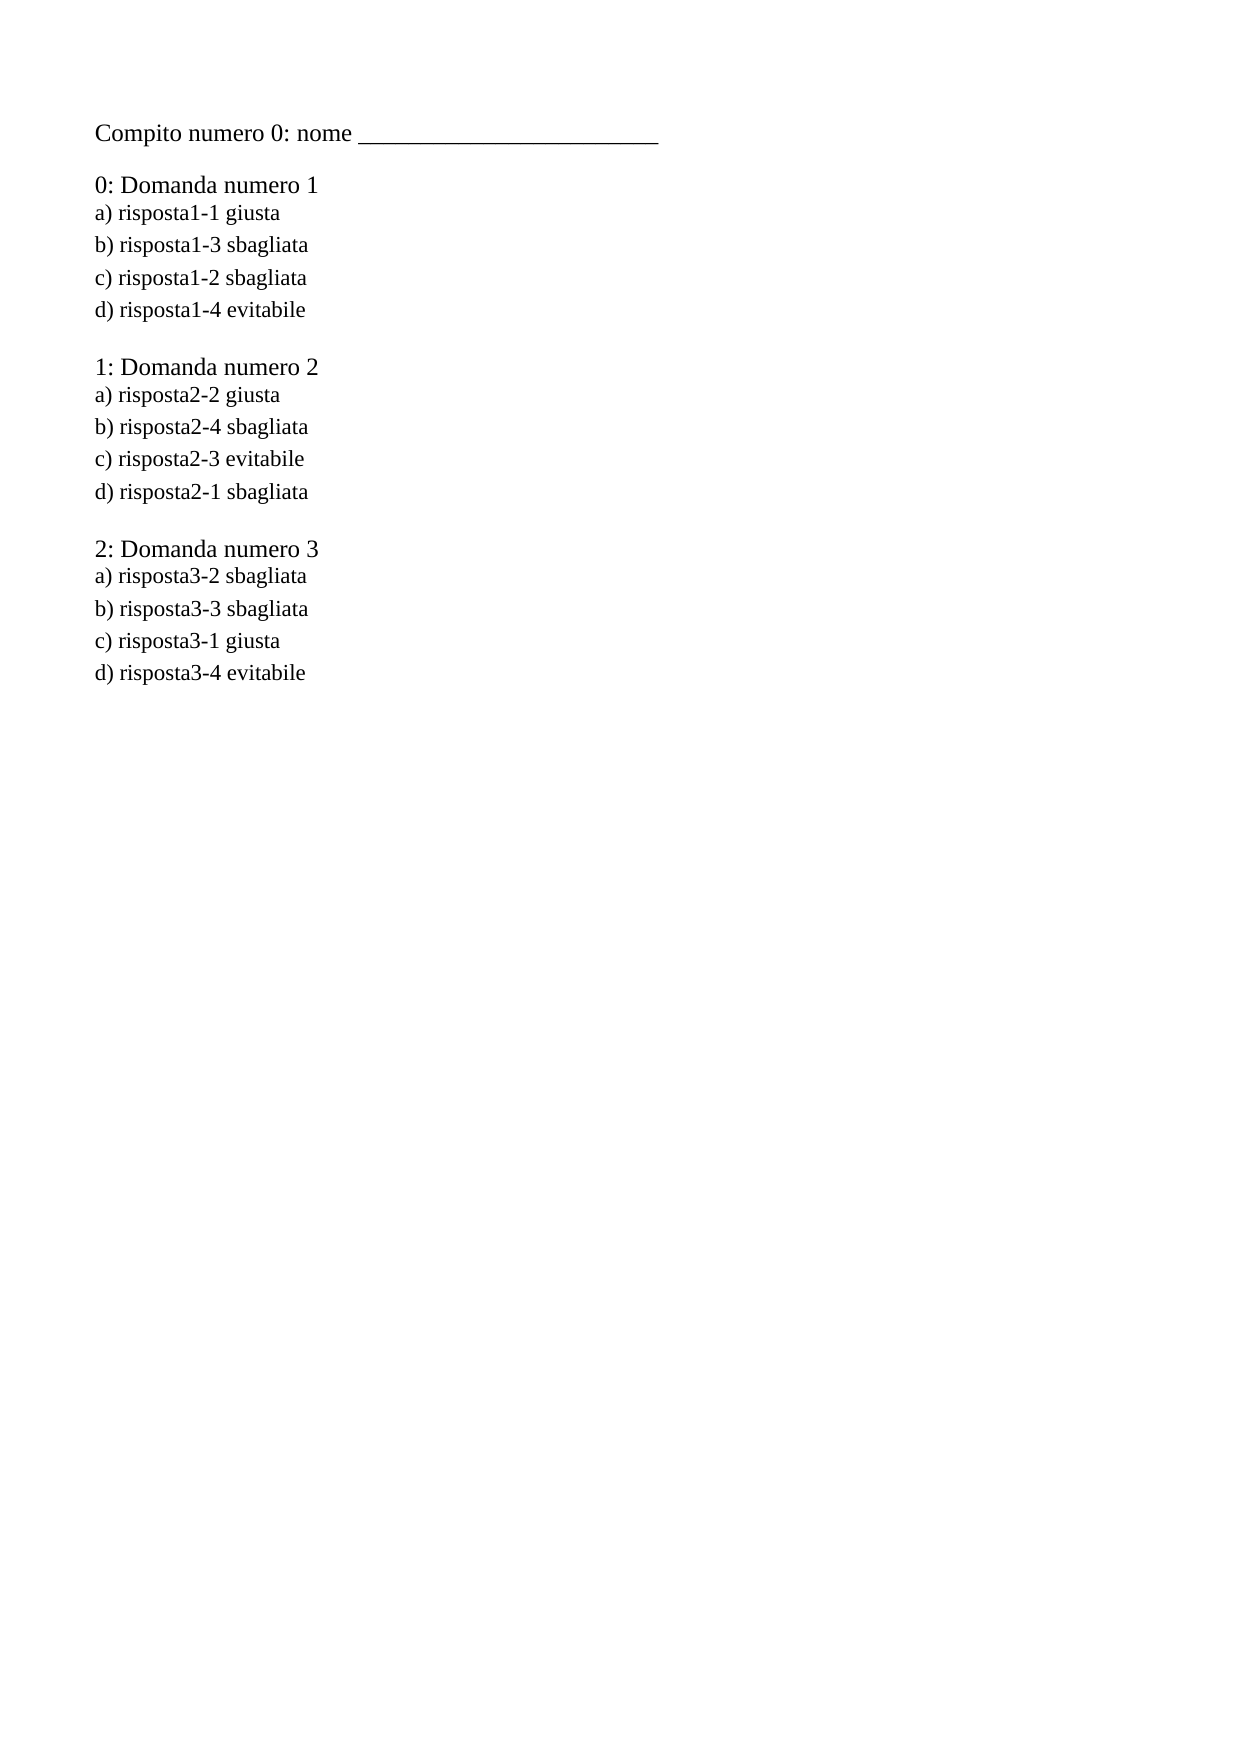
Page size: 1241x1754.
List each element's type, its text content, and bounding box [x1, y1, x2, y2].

text a) risposta3-2 sbagliata [94, 562, 1146, 589]
text b) risposta3-3 sbagliata [94, 595, 1146, 621]
text a) risposta2-2 giusta [94, 381, 1146, 407]
text a) risposta1-1 giusta [94, 199, 1146, 226]
text 2: Domanda numero 3 [94, 534, 1146, 562]
text c) risposta1-2 sbagliata [94, 264, 1146, 290]
text c) risposta2-3 evitabile [94, 445, 1146, 472]
text 0: Domanda numero 1 [94, 171, 1146, 199]
text c) risposta3-1 giusta [94, 627, 1146, 653]
text b) risposta2-4 sbagliata [94, 413, 1146, 439]
text Compito numero 0: nome ________________________ [94, 118, 1146, 147]
text d) risposta3-4 evitabile [94, 659, 1146, 686]
text b) risposta1-3 sbagliata [94, 232, 1146, 258]
text d) risposta1-4 evitabile [94, 296, 1146, 322]
text d) risposta2-1 sbagliata [94, 478, 1146, 504]
text 1: Domanda numero 2 [94, 352, 1146, 381]
